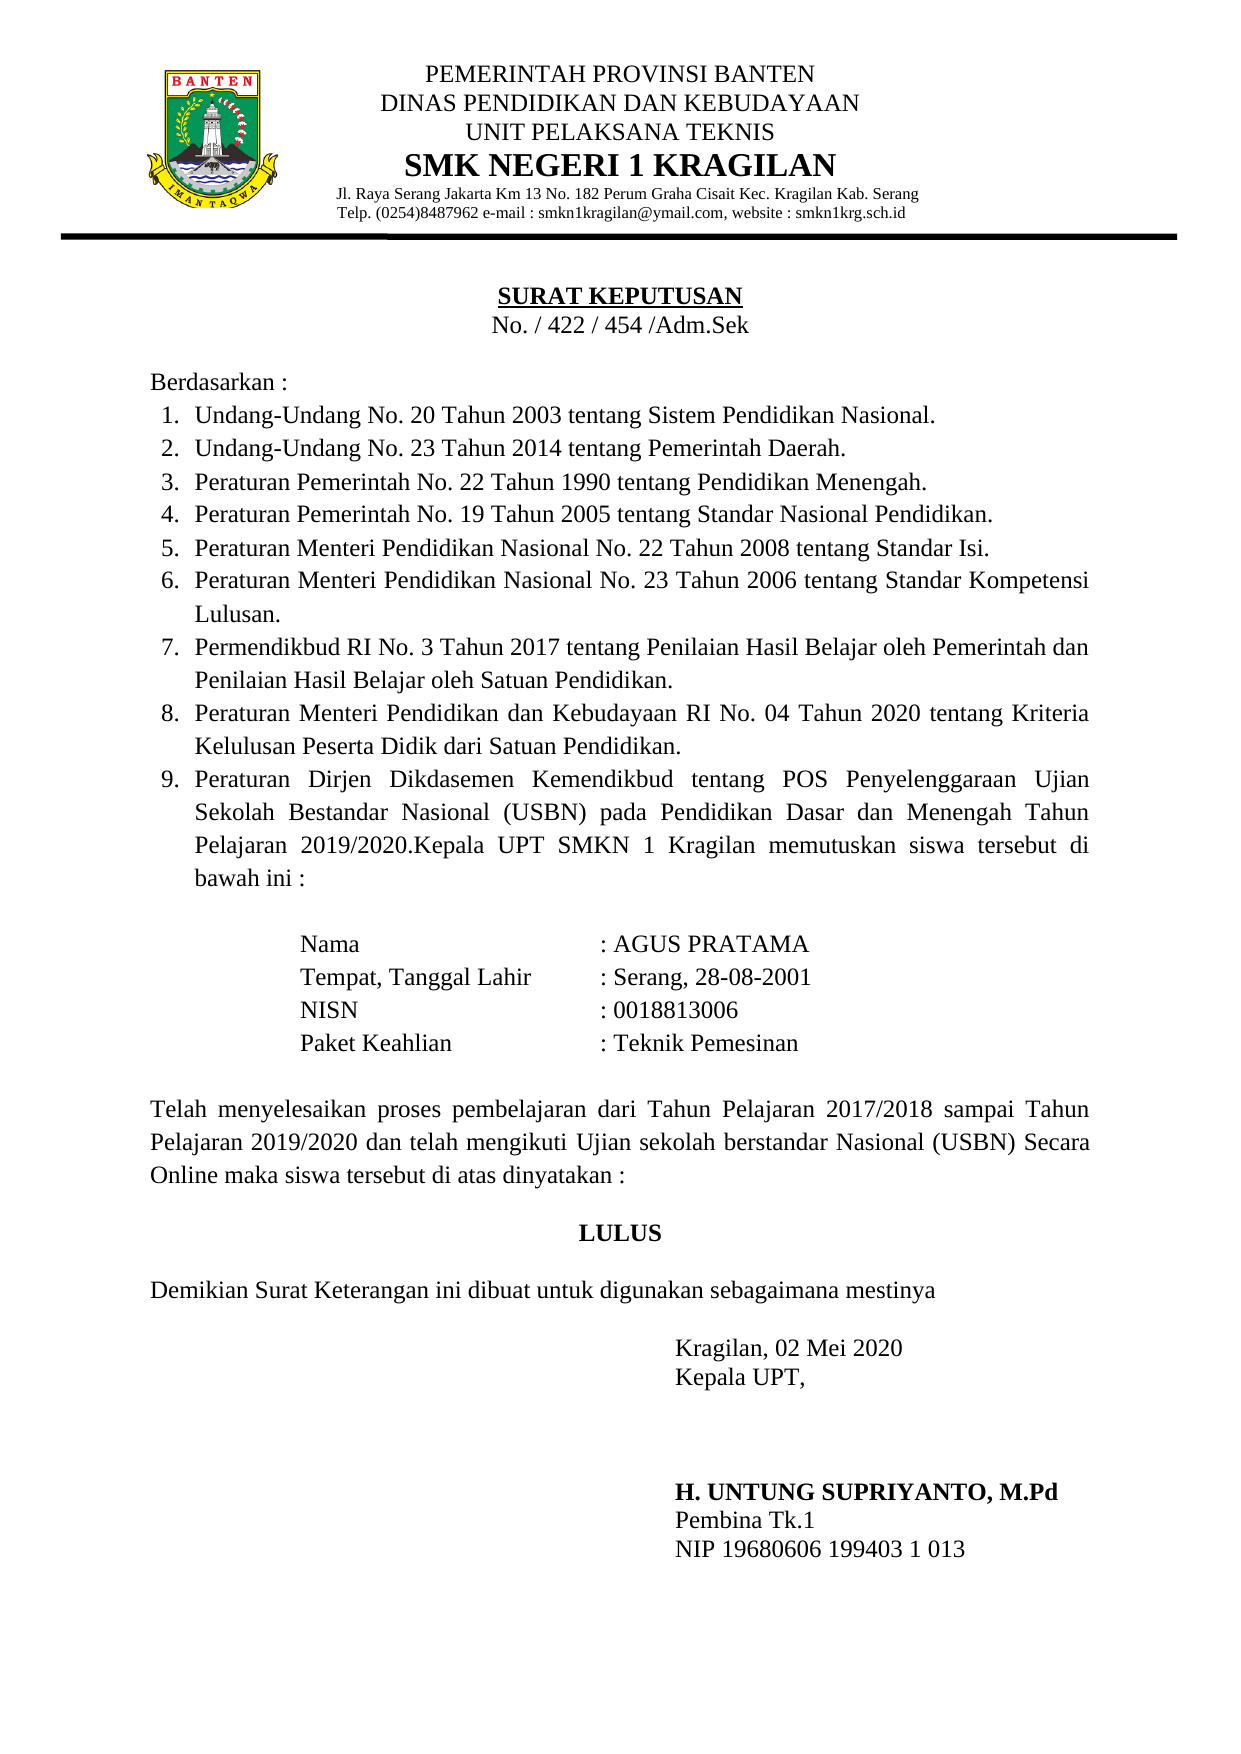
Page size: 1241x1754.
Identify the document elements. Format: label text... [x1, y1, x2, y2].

list Peraturan Pemerintah No. 22 Tahun 1990 tentang Pendidikan Menengah. [179, 467, 1090, 495]
text No. / 422 / 454 /Adm.Sek [150, 310, 1090, 339]
text LULUS [150, 1218, 1090, 1247]
list Peraturan Menteri Pendidikan dan Kebudayaan RI No. 04 Tahun 2020 tentang Kriteria Kelulusan Peserta Didik dari Satuan Pendidikan. [179, 698, 1090, 759]
text Demikian Surat Keterangan ini dibuat untuk digunakan sebagaimana mestinya [150, 1276, 1090, 1304]
list Peraturan Menteri Pendidikan Nasional No. 22 Tahun 2008 tentang Standar Isi. [179, 533, 1090, 561]
list Peraturan Menteri Pendidikan Nasional No. 23 Tahun 2006 tentang Standar Kompetensi Lulusan. [179, 566, 1090, 627]
text Telah menyelesaikan proses pembelajaran dari Tahun Pelajaran 2017/2018 sampai Tahun Pelajaran 2019/2020 dan telah mengikuti Ujian sekolah berstandar Nasional (USBN) Secara Online maka siswa tersebut di atas dinyatakan : [150, 1094, 1090, 1189]
text Kragilan, 02 Mei 2020 [150, 1333, 1090, 1362]
text NISN : 0018813006 [150, 995, 1090, 1024]
text Kepala UPT, [150, 1362, 1090, 1391]
text Tempat, Tanggal Lahir : Serang, 28-08-2001 [150, 962, 1090, 991]
list Undang-Undang No. 20 Tahun 2003 tentang Sistem Pendidikan Nasional. [179, 401, 1090, 429]
text Nama : AGUS PRATAMA [150, 929, 1090, 958]
text Berdasarkan : [150, 367, 1090, 396]
text Pembina Tk.1 [150, 1506, 1090, 1534]
text H. UNTUNG SUPRIYANTO, M.Pd [150, 1477, 1090, 1506]
text SURAT KEPUTUSAN [150, 281, 1090, 310]
list Permendikbud RI No. 3 Tahun 2017 tentang Penilaian Hasil Belajar oleh Pemerintah dan Penilaian Hasil Belajar oleh Satuan Pendidikan. [179, 632, 1090, 693]
list Undang-Undang No. 23 Tahun 2014 tentang Pemerintah Daerah. [179, 433, 1090, 462]
list Peraturan Dirjen Dikdasemen Kemendikbud tentang POS Penyelenggaraan Ujian Sekolah Bestandar Nasional (USBN) pada Pendidikan Dasar dan Menengah Tahun Pelajaran 2019/2020.Kepala UPT SMKN 1 Kragilan memutuskan siswa tersebut di bawah ini : [179, 764, 1090, 892]
text Paket Keahlian : Teknik Pemesinan [150, 1028, 1090, 1057]
list Peraturan Pemerintah No. 19 Tahun 2005 tentang Standar Nasional Pendidikan. [179, 499, 1090, 528]
picture [146, 70, 279, 208]
text NIP 19680606 199403 1 013 [150, 1534, 1090, 1563]
